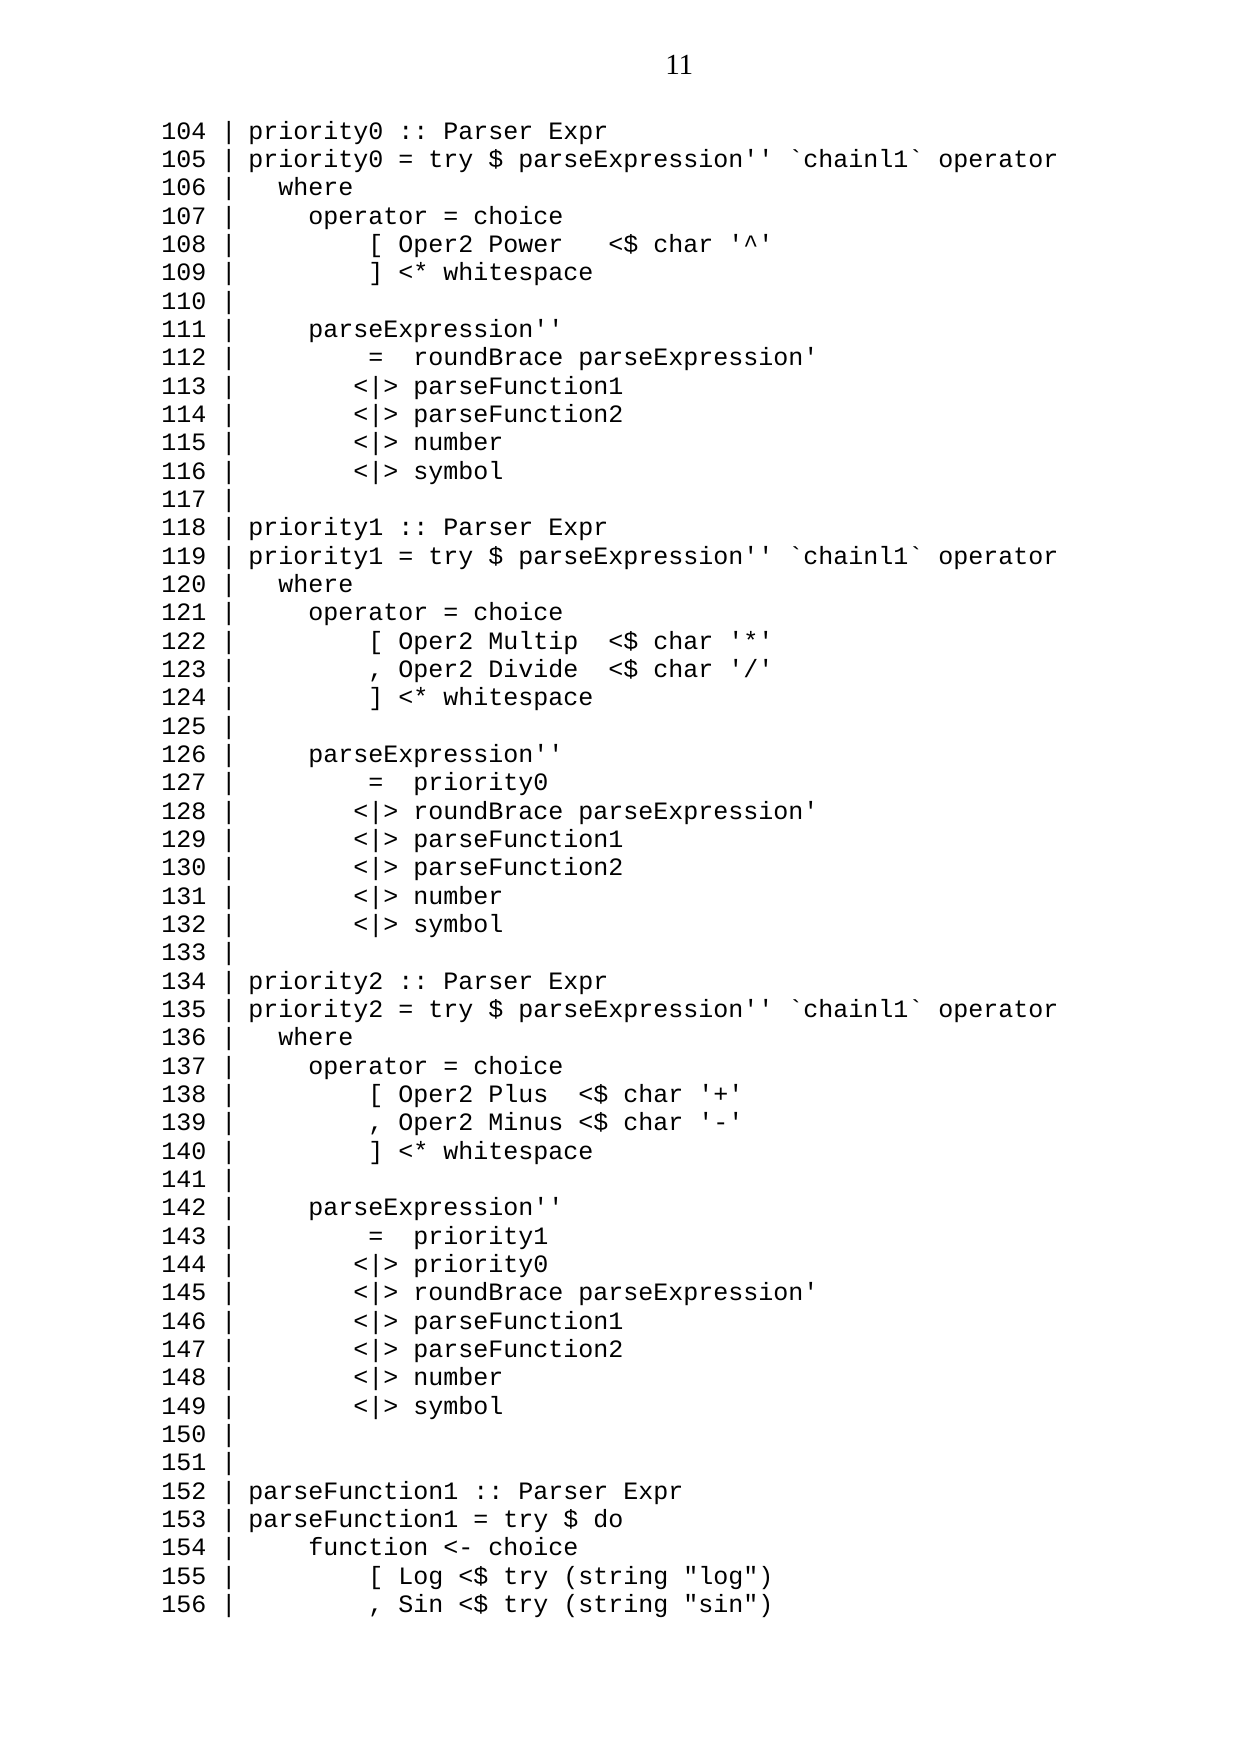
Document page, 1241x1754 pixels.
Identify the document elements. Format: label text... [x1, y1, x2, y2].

list , Oper2 Divide <$ char '/' [236, 657, 1181, 685]
list priority1 :: Parser Expr [236, 515, 1181, 543]
list <|> symbol [236, 912, 1181, 940]
list <|> parseFunction2 [236, 402, 1181, 430]
list = priority1 [236, 1223, 1181, 1252]
list parseExpression'' [236, 317, 1181, 345]
list <|> priority0 [236, 1252, 1181, 1280]
list = priority0 [236, 770, 1181, 798]
list <|> number [236, 883, 1181, 912]
list [ Oper2 Power <$ char '^' [236, 232, 1181, 260]
list parseExpression'' [236, 742, 1181, 770]
list ] <* whitespace [236, 685, 1181, 713]
list where [236, 572, 1181, 600]
list [ Oper2 Multip <$ char '*' [236, 628, 1181, 657]
list <|> number [236, 430, 1181, 458]
list parseFunction1 :: Parser Expr [236, 1478, 1181, 1507]
list <|> parseFunction2 [236, 1337, 1181, 1365]
list priority2 :: Parser Expr [236, 968, 1181, 997]
list parseFunction1 = try $ do [236, 1507, 1181, 1535]
list <|> roundBrace parseExpression' [236, 1280, 1181, 1308]
list where [236, 1025, 1181, 1053]
list <|> symbol [236, 458, 1181, 487]
list <|> symbol [236, 1393, 1181, 1422]
list ] <* whitespace [236, 260, 1181, 288]
list priority0 = try $ parseExpression'' `chainl1` operator [236, 147, 1181, 175]
list priority2 = try $ parseExpression'' `chainl1` operator [236, 997, 1181, 1025]
list <|> parseFunction1 [236, 373, 1181, 402]
list <|> parseFunction1 [236, 827, 1181, 855]
list priority1 = try $ parseExpression'' `chainl1` operator [236, 543, 1181, 572]
list = roundBrace parseExpression' [236, 345, 1181, 373]
list where [236, 175, 1181, 203]
list ] <* whitespace [236, 1138, 1181, 1167]
list [ Oper2 Plus <$ char '+' [236, 1082, 1181, 1110]
list function <- choice [236, 1535, 1181, 1563]
list <|> parseFunction1 [236, 1308, 1181, 1337]
list <|> number [236, 1365, 1181, 1393]
list [ Log <$ try (string "log") [236, 1563, 1181, 1592]
list operator = choice [236, 1053, 1181, 1082]
list <|> parseFunction2 [236, 855, 1181, 883]
list operator = choice [236, 600, 1181, 628]
list priority0 :: Parser Expr [236, 118, 1181, 147]
list operator = choice [236, 203, 1181, 232]
list , Oper2 Minus <$ char '-' [236, 1110, 1181, 1138]
list parseExpression'' [236, 1195, 1181, 1223]
list , Sin <$ try (string "sin") [236, 1592, 1181, 1620]
list <|> roundBrace parseExpression' [236, 798, 1181, 827]
